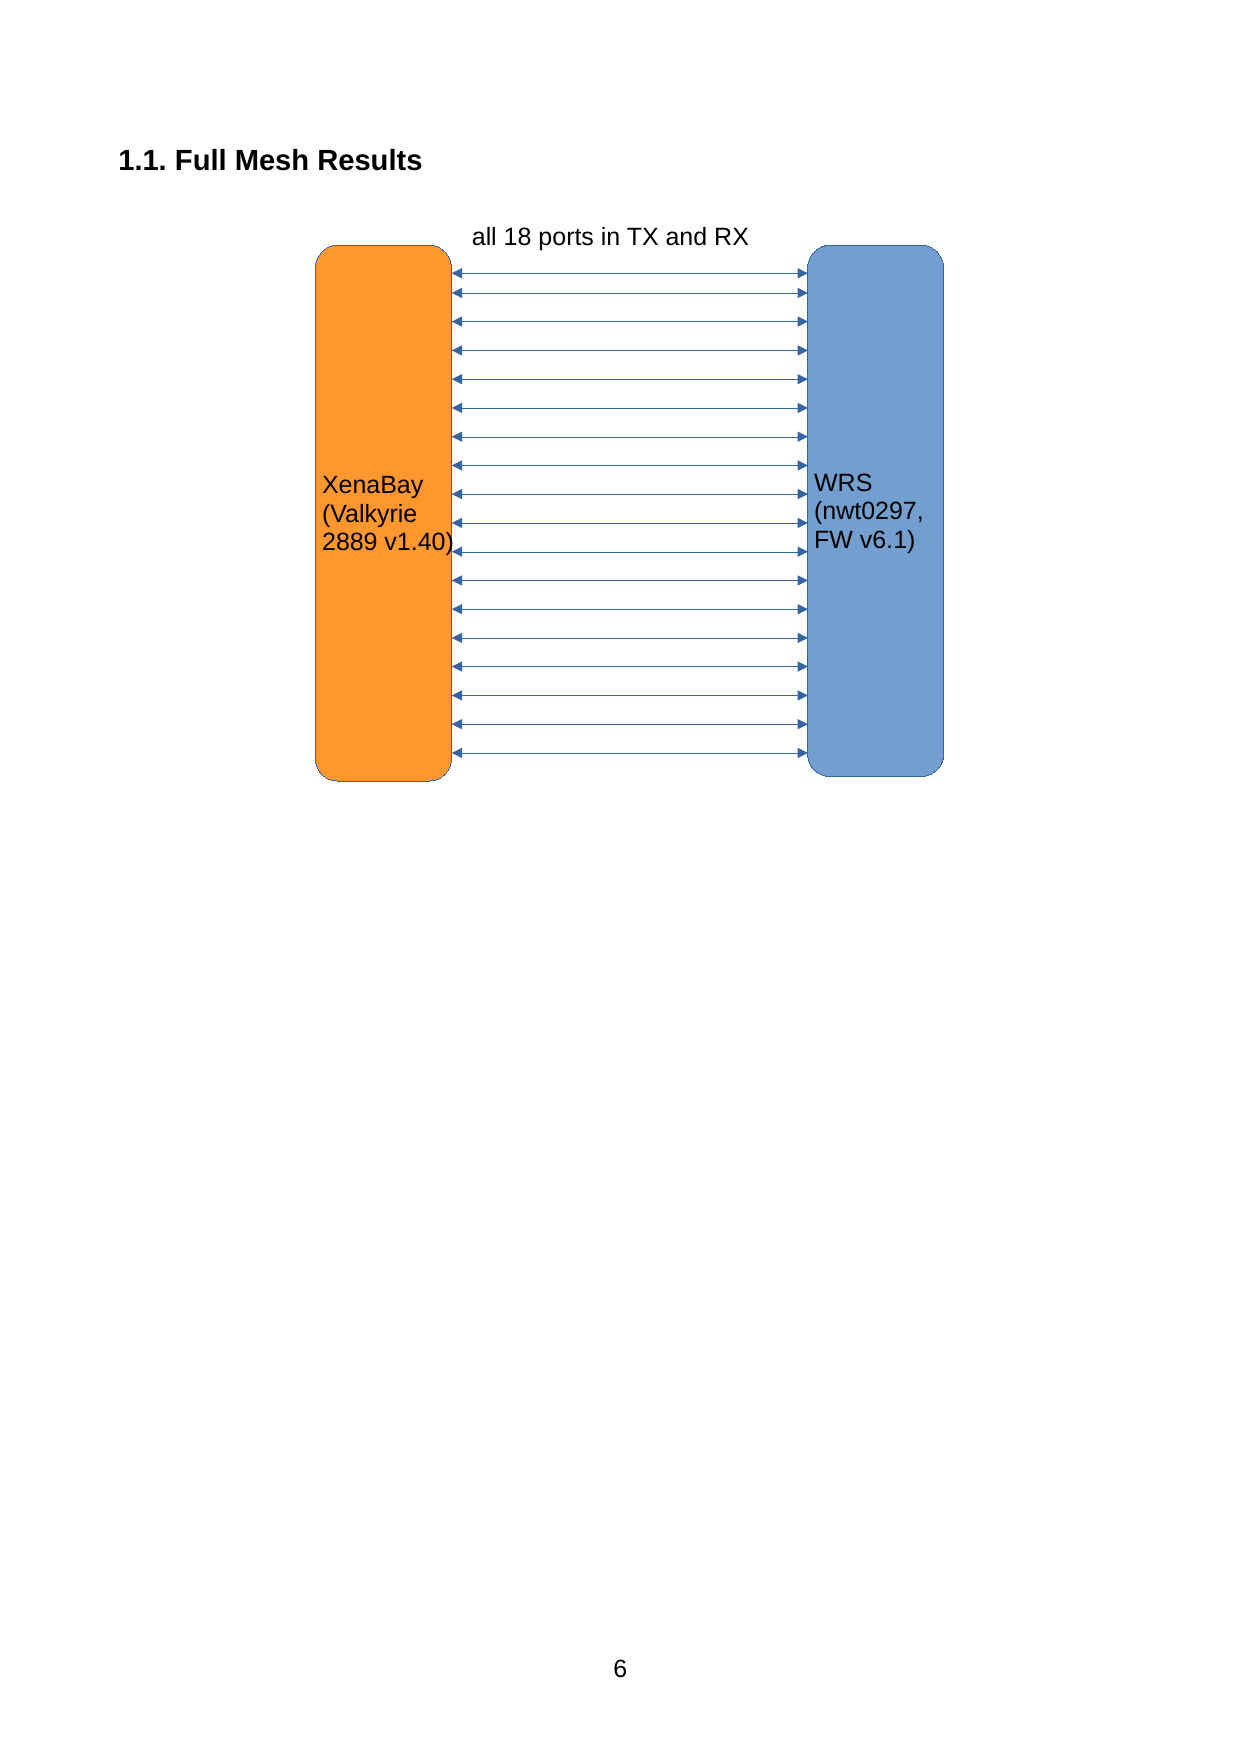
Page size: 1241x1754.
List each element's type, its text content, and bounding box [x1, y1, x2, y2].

subtitle 1.1. Full Mesh Results [118, 143, 1122, 177]
